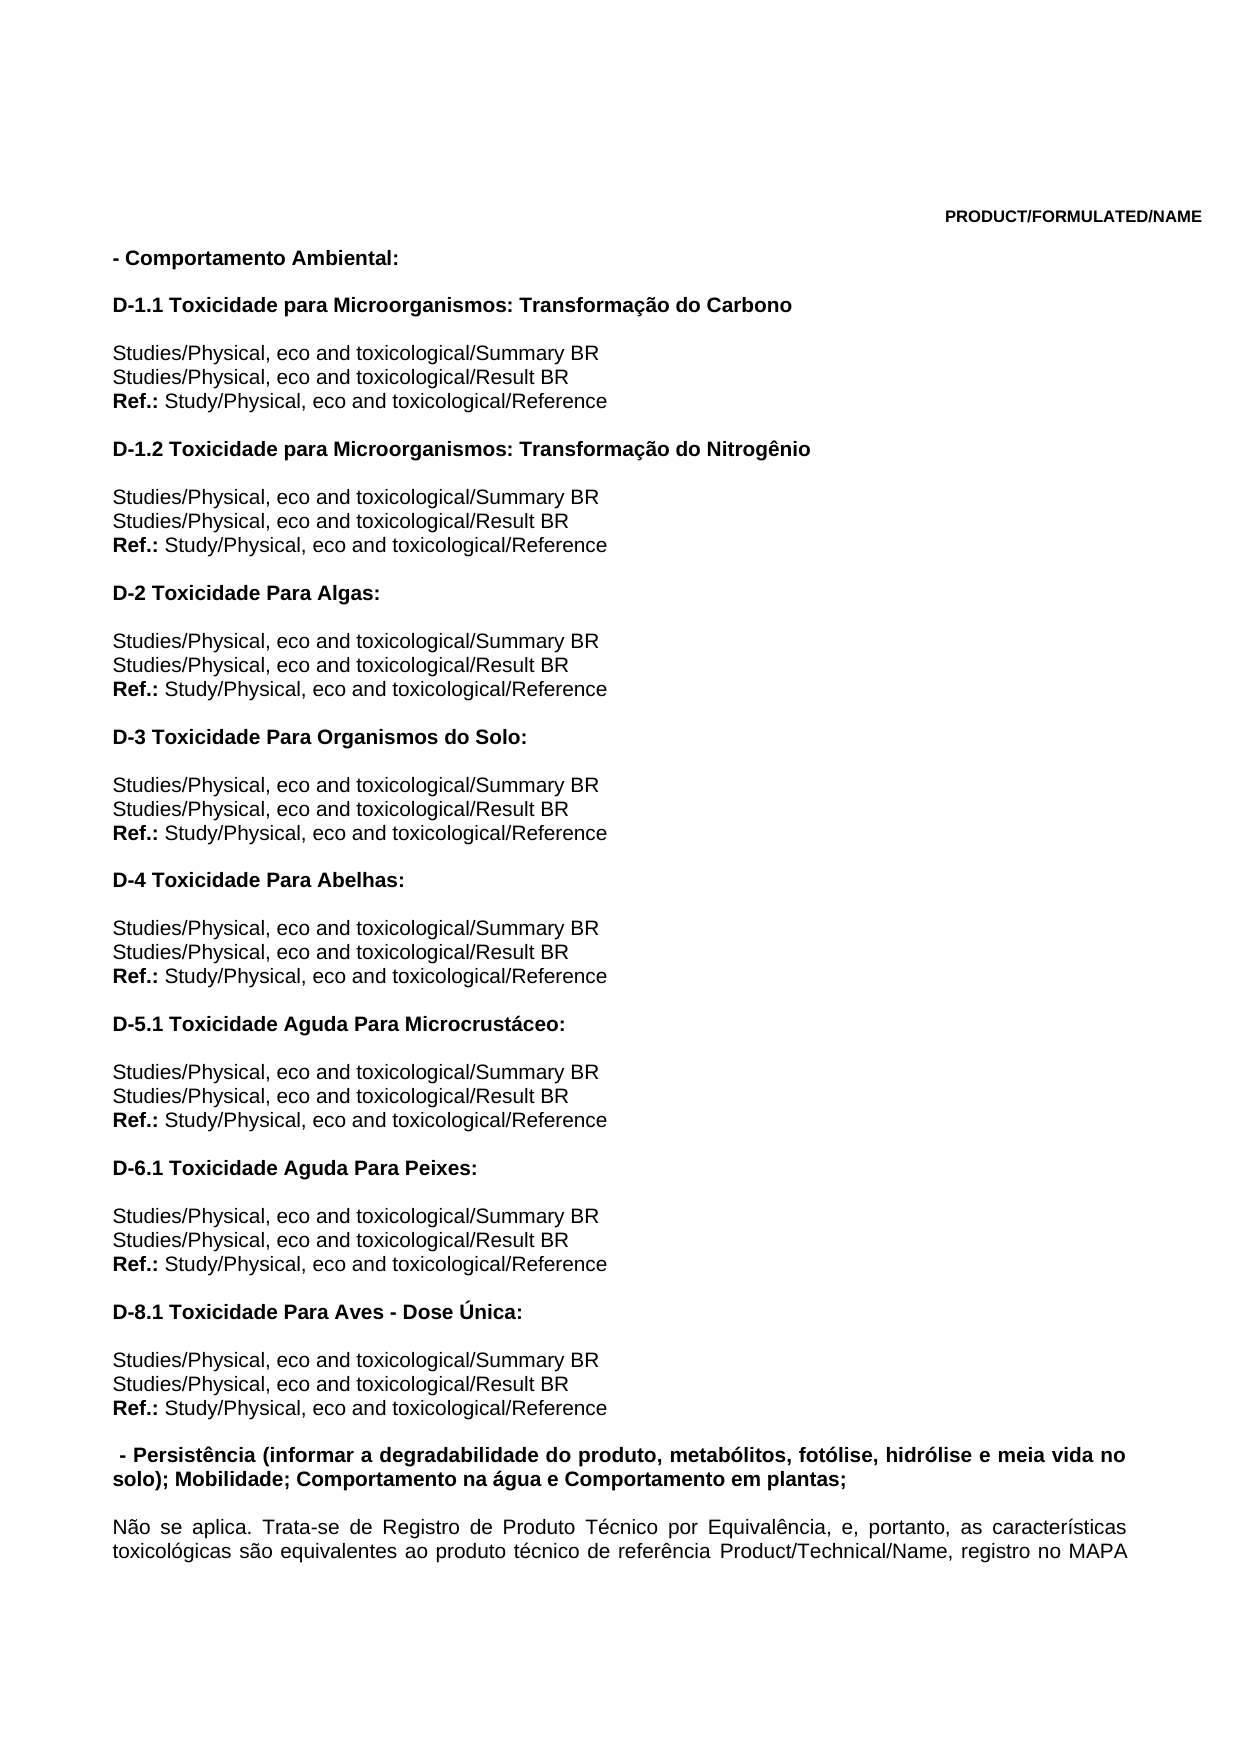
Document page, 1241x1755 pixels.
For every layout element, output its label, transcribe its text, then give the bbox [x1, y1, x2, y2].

list D-6.1 Toxicidade Aguda Para Peixes: [112, 1156, 1128, 1180]
text Não se aplica. Trata-se de Registro de Produto Técnico por Equivalência, e, portanto, as características toxicológicas são equivalentes ao produto técnico de referência Product/Technical/Name, registro no MAPA [112, 1515, 1128, 1563]
text Ref.: Study/Physical, eco and toxicological/Reference [112, 964, 1128, 988]
text Studies/Physical, eco and toxicological/Summary BR [112, 916, 1128, 940]
list D-5.1 Toxicidade Aguda Para Microcrustáceo: [112, 1012, 1128, 1036]
text Studies/Physical, eco and toxicological/Summary BR [112, 341, 1128, 365]
list - Persistência (informar a degradabilidade do produto, metabólitos, fotólise, hidrólise e meia vida no solo); Mobilidade; Comportamento na água e Comportamento em plantas; [112, 1443, 1128, 1491]
text Studies/Physical, eco and toxicological/Result BR [112, 365, 1128, 389]
text Ref.: Study/Physical, eco and toxicological/Reference [112, 677, 1128, 701]
text Ref.: Study/Physical, eco and toxicological/Reference [112, 389, 1128, 413]
text Studies/Physical, eco and toxicological/Result BR [112, 796, 1128, 820]
text Studies/Physical, eco and toxicological/Summary BR [112, 1347, 1128, 1371]
list D-1.1 Toxicidade para Microorganismos: Transformação do Carbono [112, 293, 1128, 317]
text Studies/Physical, eco and toxicological/Result BR [112, 509, 1128, 533]
text Studies/Physical, eco and toxicological/Result BR [112, 1371, 1128, 1395]
text Studies/Physical, eco and toxicological/Summary BR [112, 772, 1128, 796]
text Studies/Physical, eco and toxicological/Result BR [112, 1228, 1128, 1252]
list D-3 Toxicidade Para Organismos do Solo: [112, 724, 1128, 748]
list D-2 Toxicidade Para Algas: [112, 581, 1128, 605]
text Studies/Physical, eco and toxicological/Result BR [112, 1084, 1128, 1108]
text Ref.: Study/Physical, eco and toxicological/Reference [112, 1395, 1128, 1419]
text Ref.: Study/Physical, eco and toxicological/Reference [112, 820, 1128, 844]
text Studies/Physical, eco and toxicological/Summary BR [112, 1204, 1128, 1228]
text Studies/Physical, eco and toxicological/Result BR [112, 940, 1128, 964]
text Ref.: Study/Physical, eco and toxicological/Reference [112, 1252, 1128, 1276]
text Studies/Physical, eco and toxicological/Result BR [112, 653, 1128, 677]
text Ref.: Study/Physical, eco and toxicological/Reference [112, 533, 1128, 557]
list D-8.1 Toxicidade Para Aves - Dose Única: [112, 1299, 1128, 1323]
list D-4 Toxicidade Para Abelhas: [112, 868, 1128, 892]
text Studies/Physical, eco and toxicological/Summary BR [112, 485, 1128, 509]
text Studies/Physical, eco and toxicological/Summary BR [112, 1060, 1128, 1084]
text Studies/Physical, eco and toxicological/Summary BR [112, 629, 1128, 653]
text Ref.: Study/Physical, eco and toxicological/Reference [112, 1108, 1128, 1132]
list D-1.2 Toxicidade para Microorganismos: Transformação do Nitrogênio [112, 437, 1128, 461]
list - Comportamento Ambiental: [112, 245, 1128, 269]
